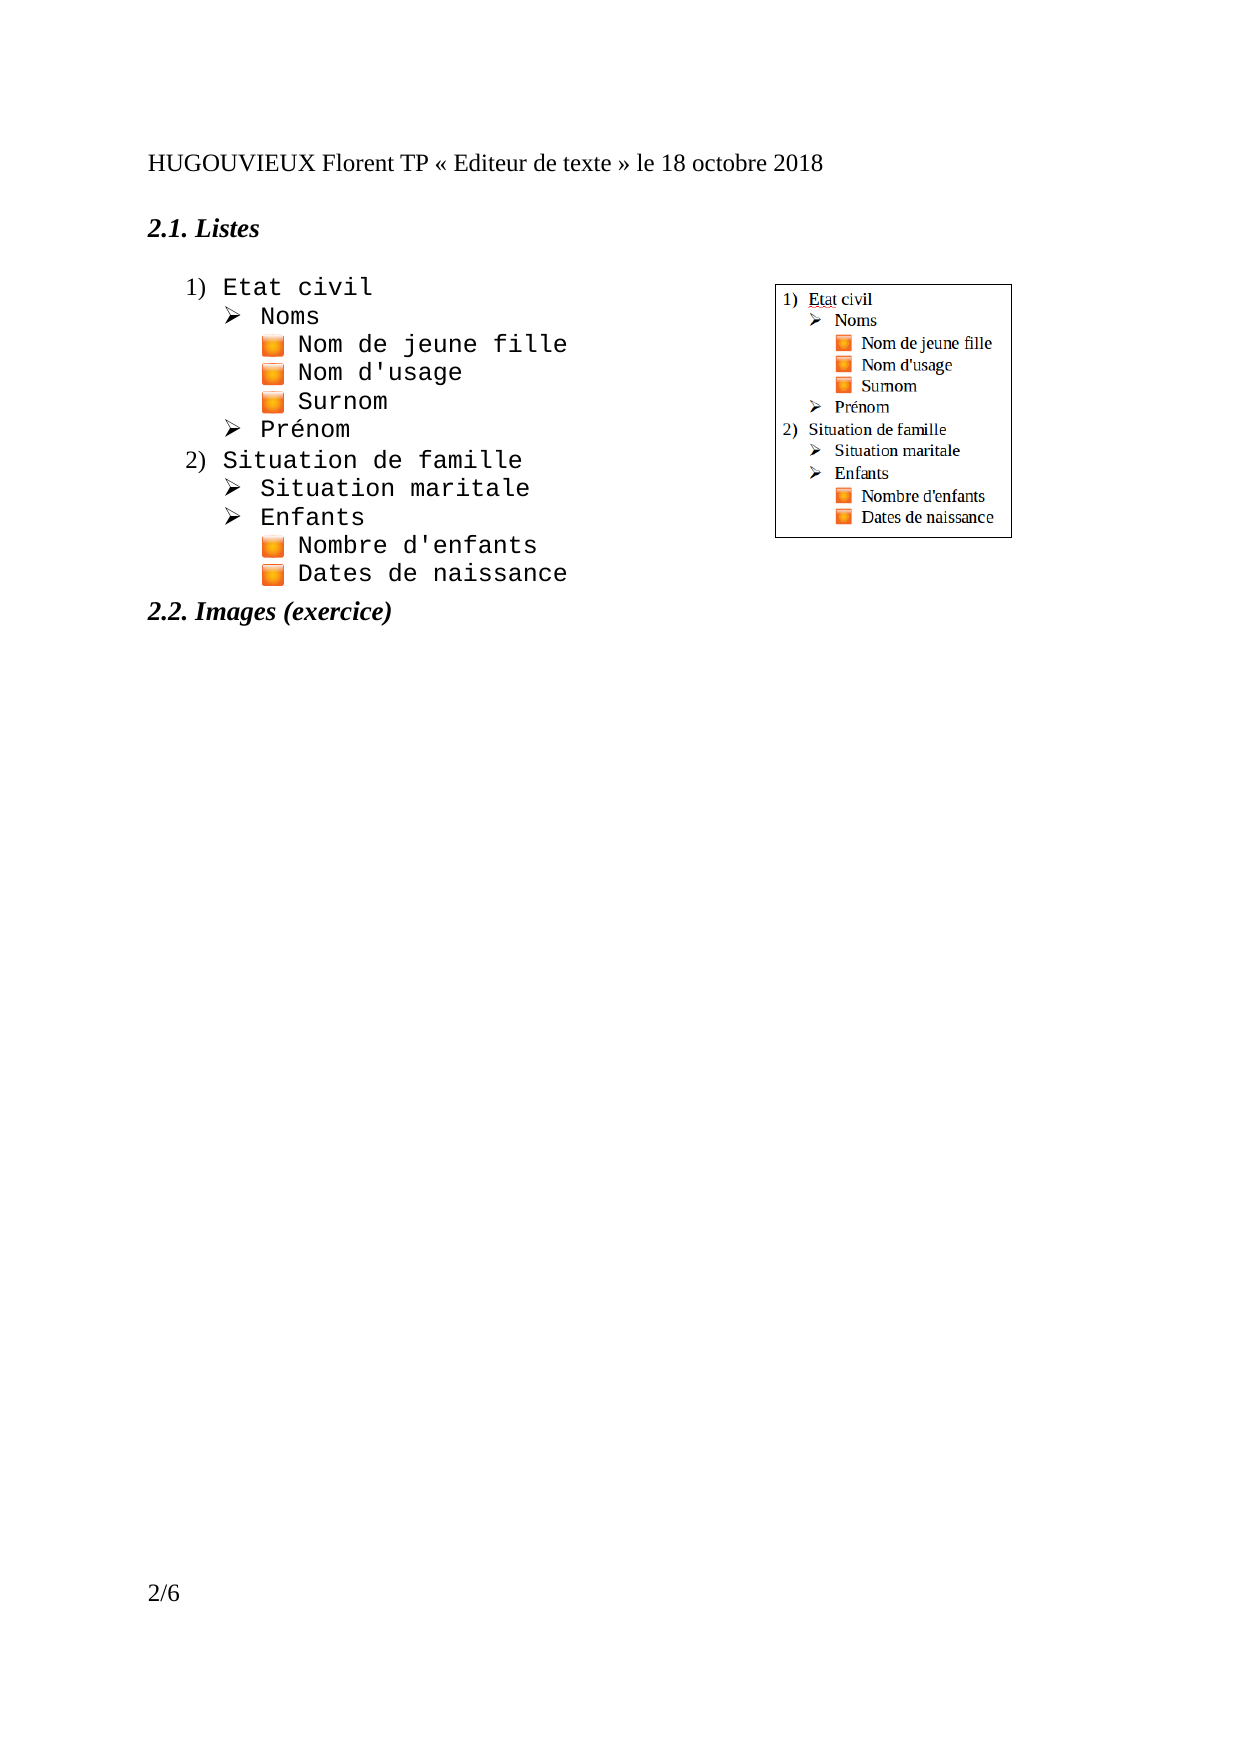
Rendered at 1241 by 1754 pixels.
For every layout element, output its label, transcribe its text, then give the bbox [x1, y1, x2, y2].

list Situation maritale [223, 476, 775, 504]
list Etat civil [185, 272, 1093, 303]
text 2.2. Images (exercice) [148, 595, 1093, 626]
list [1012, 303, 1093, 332]
list Dates de naissance [260, 561, 1093, 589]
list Nombre d'enfants [260, 532, 1093, 561]
list Situation de famille [185, 445, 775, 476]
picture [778, 286, 1009, 534]
list Enfants [223, 504, 775, 532]
list [776, 285, 1011, 537]
list [1012, 504, 1093, 532]
list Prénom [223, 417, 775, 445]
list Nom de jeune fille [260, 332, 775, 360]
list Noms [223, 303, 775, 332]
list [1012, 388, 1093, 417]
list [1012, 445, 1093, 476]
list [1012, 332, 1093, 360]
list [1012, 417, 1093, 445]
list [1012, 360, 1093, 388]
list Surnom [260, 388, 775, 417]
list [1012, 476, 1093, 504]
list Nom d'usage [260, 360, 775, 388]
text 2.1. Listes [148, 212, 1093, 243]
